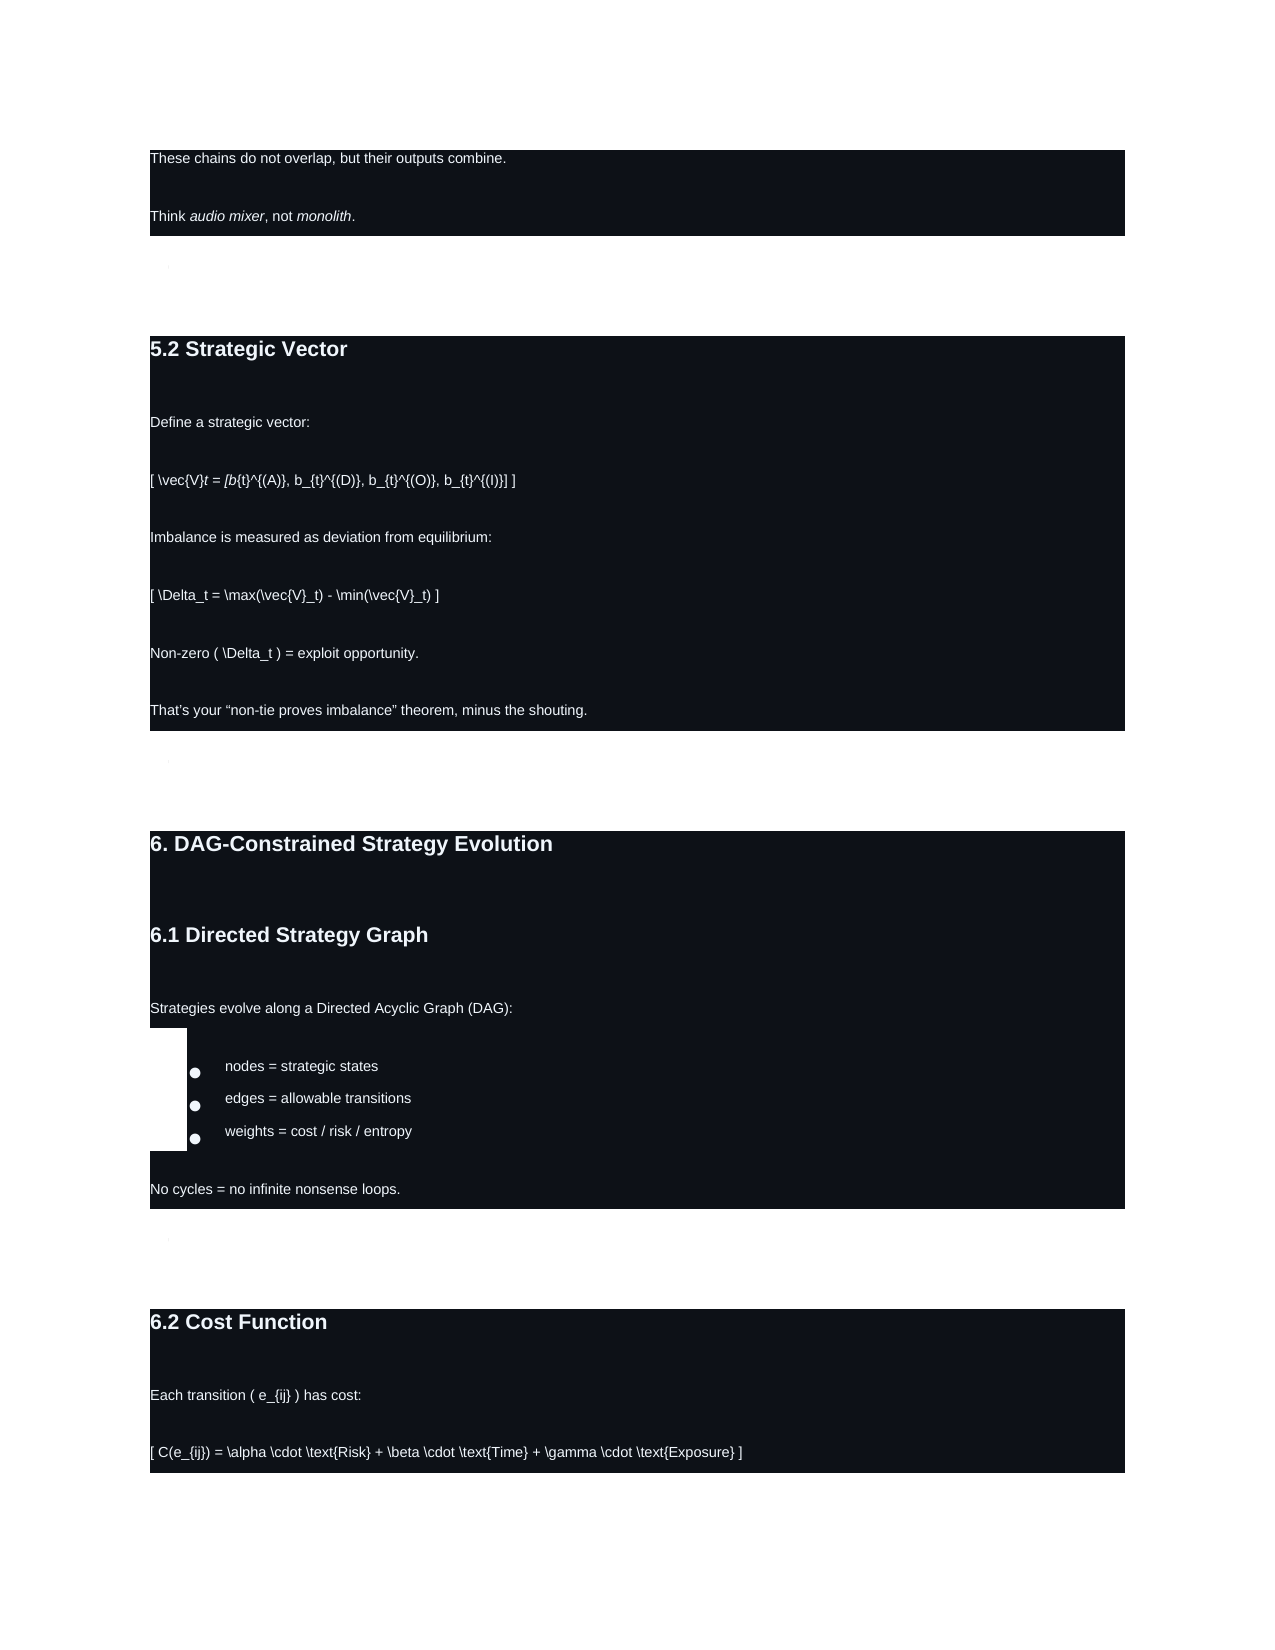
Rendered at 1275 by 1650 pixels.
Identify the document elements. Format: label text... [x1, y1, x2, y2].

text Each transition ( e_{ij} ) has cost: [150, 1387, 1125, 1415]
text That’s your “non-tie proves imbalance” theorem, minus the shouting. [150, 702, 1125, 731]
text Strategies evolve along a Directed Acyclic Graph (DAG): [150, 1000, 1125, 1028]
subtitle 6. DAG-Constrained Strategy Evolution [150, 831, 1125, 874]
subtitle 6.1 Directed Strategy Graph [150, 922, 1125, 964]
text No cycles = no infinite nonsense loops. [150, 1181, 1125, 1209]
text [ C(e_{ij}) = \alpha \cdot \text{Risk} + \beta \cdot \text{Time} + \gamma \cdot \text{Exposure} ] [150, 1444, 1125, 1473]
list weights = cost / risk / entropy [187, 1123, 1125, 1152]
text These chains do not overlap, but their outputs combine. [150, 150, 1125, 179]
list edges = allowable transitions [187, 1090, 1125, 1119]
subtitle 5.2 Strategic Vector [150, 336, 1125, 378]
text [ \Delta_t = \max(\vec{V}_t) - \min(\vec{V}_t) ] [150, 587, 1125, 616]
subtitle 6.2 Cost Function [150, 1309, 1125, 1351]
text Think audio mixer, not monolith. [150, 208, 1125, 236]
text Define a strategic vector: [150, 414, 1125, 442]
text Imbalance is measured as deviation from equilibrium: [150, 529, 1125, 558]
text [ \vec{V}t = [b{t}^{(A)}, b_{t}^{(D)}, b_{t}^{(O)}, b_{t}^{(I)}] ] [150, 471, 1125, 500]
text Non-zero ( \Delta_t ) = exploit opportunity. [150, 644, 1125, 673]
list nodes = strategic states [187, 1057, 1125, 1086]
